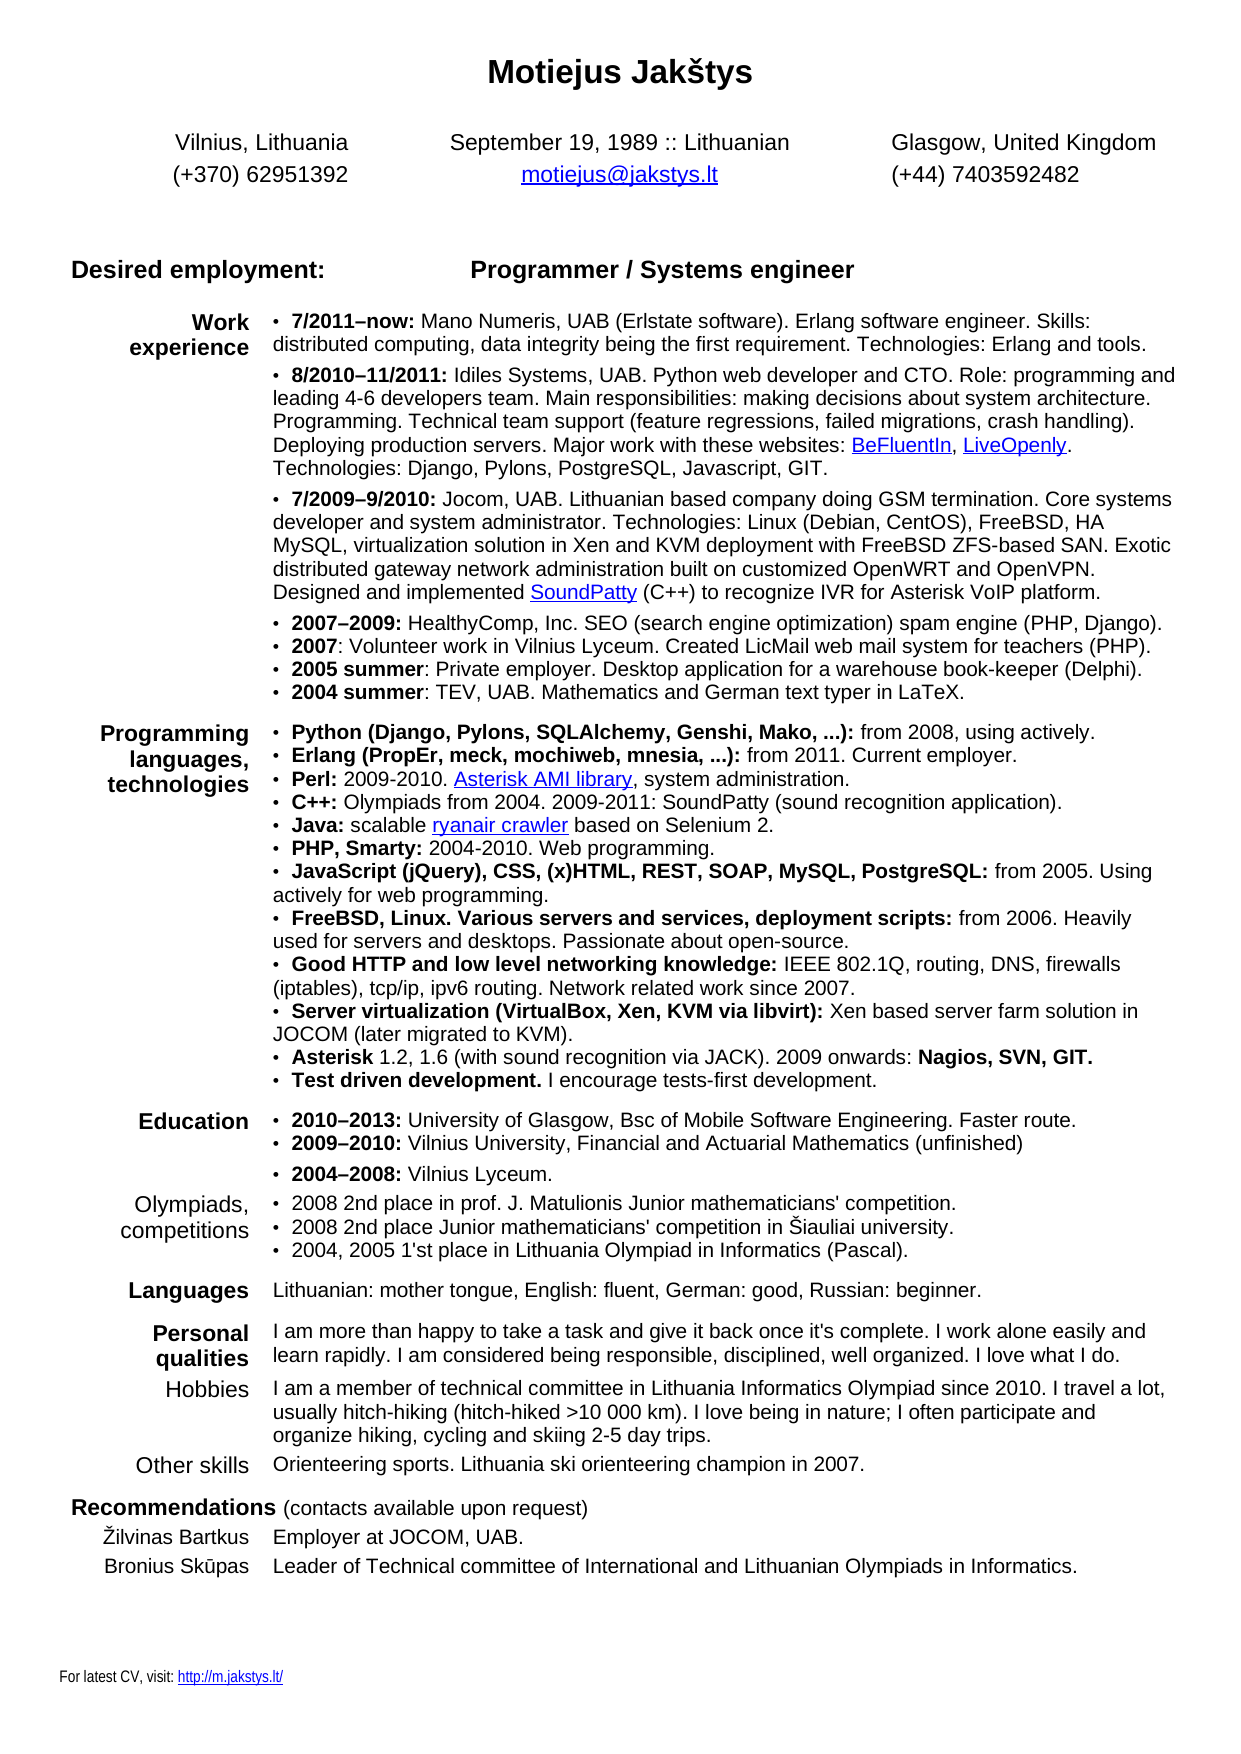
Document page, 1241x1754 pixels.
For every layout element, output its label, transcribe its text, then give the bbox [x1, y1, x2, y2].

table_cell Orienteering sports. Lithuania ski orienteering champion in 2007. [261, 1450, 1181, 1481]
table_cell I am more than happy to take a task and give it back once it's complete. I work alone easily and learn rapidly. I am considered being responsible, disciplined, well organized. I love what I do. [261, 1317, 1181, 1374]
table_cell [59, 286, 261, 307]
table_cell Bronius Skūpas [59, 1552, 261, 1581]
table_cell [261, 707, 1181, 718]
table_cell Recommendations (contacts available upon request) [59, 1492, 1181, 1523]
table_cell [59, 1481, 261, 1492]
table_cell (+370) 62951392 [59, 159, 360, 190]
table_cell I am a member of technical committee in Lithuania Informatics Olympiad since 2010. I travel a lot, usually hitch-hiking (hitch-hiked >10 000 km). I love being in nature; I often participate and organize hiking, cycling and skiing 2-5 day trips. [261, 1374, 1181, 1450]
table_cell [261, 1481, 1181, 1492]
text Motiejus Jakštys [71, 53, 1169, 90]
table_cell [261, 1095, 1181, 1106]
table_cell Employer at JOCOM, UAB. [261, 1523, 1181, 1552]
table_cell Desired employment: [59, 253, 458, 286]
table_cell Education [59, 1106, 261, 1189]
table_header Vilnius, Lithuania [59, 127, 360, 158]
table_cell [59, 1095, 261, 1106]
table_cell 2008 2nd place in prof. J. Matulionis Junior mathematicians' competition. 2008 2nd place Junior mathematicians' competition in Šiauliai university. 2004, 2005 1'st place in Lithuania Olympiad in Informatics (Pascal). [261, 1189, 1181, 1265]
table_cell 2010–2013: University of Glasgow, Bsc of Mobile Software Engineering. Faster route. 2009–2010: Vilnius University, Financial and Actuarial Mathematics (unfinished) 2004–2008: Vilnius Lyceum. [261, 1106, 1181, 1189]
table_header Glasgow, United Kingdom [879, 127, 1181, 158]
table_cell Leader of Technical committee of International and Lithuanian Olympiads in Informatics. [261, 1552, 1181, 1581]
table_cell [59, 1307, 261, 1317]
table_cell Olympiads, competitions [59, 1189, 261, 1265]
table_cell [261, 1307, 1181, 1317]
table_cell [59, 190, 1181, 221]
table_cell Hobbies [59, 1374, 261, 1450]
table_cell [59, 707, 261, 718]
table_cell Languages [59, 1275, 261, 1307]
table_cell Personal qualities [59, 1317, 261, 1374]
table_cell Lithuanian: mother tongue, English: fluent, German: good, Russian: beginner. [261, 1275, 1181, 1307]
table_cell Programming languages, technologies [59, 718, 261, 1095]
table_cell motiejus@jakstys.lt [360, 159, 879, 190]
table_cell [261, 1265, 1181, 1275]
table_cell [59, 1265, 261, 1275]
table_header September 19, 1989 :: Lithuanian [360, 127, 879, 158]
table_cell 7/2011–now: Mano Numeris, UAB (Erlstate software). Erlang software engineer. Skills: distributed computing, data integrity being the first requirement. Technologies: Erlang and tools. 8/2010–11/2011: Idiles Systems, UAB. Python web developer and CTO. Role: programming and leading 4-6 developers team. Main responsibilities: making decisions about system architecture. Programming. Technical team support (feature regressions, failed migrations, crash handling). Deploying production servers. Major work with these websites: BeFluentIn, LiveOpenly. Technologies: Django, Pylons, PostgreSQL, Javascript, GIT. 7/2009–9/2010: Jocom, UAB. Lithuanian based company doing GSM termination. Core systems developer and system administrator. Technologies: Linux (Debian, CentOS), FreeBSD, HA MySQL, virtualization solution in Xen and KVM deployment with FreeBSD ZFS-based SAN. Exotic distributed gateway network administration built on customized OpenWRT and OpenVPN. Designed and implemented SoundPatty (C++) to recognize IVR for Asterisk VoIP platform. 2007–2009: HealthyComp, Inc. SEO (search engine optimization) spam engine (PHP, Django). 2007: Volunteer work in Vilnius Lyceum. Created LicMail web mail system for teachers (PHP). 2005 summer: Private employer. Desktop application for a warehouse book-keeper (Delphi). 2004 summer: TEV, UAB. Mathematics and German text typer in LaTeX. [261, 307, 1181, 707]
table_cell (+44) 7403592482 [879, 159, 1181, 190]
table_cell Programmer / Systems engineer [459, 253, 1181, 286]
table_cell Other skills [59, 1450, 261, 1481]
table_cell Work experience [59, 307, 261, 707]
table_cell Python (Django, Pylons, SQLAlchemy, Genshi, Mako, ...): from 2008, using actively. Erlang (PropEr, meck, mochiweb, mnesia, ...): from 2011. Current employer. Perl: 2009-2010. Asterisk AMI library, system administration. C++: Olympiads from 2004. 2009-2011: SoundPatty (sound recognition application). Java: scalable ryanair crawler based on Selenium 2. PHP, Smarty: 2004-2010. Web programming. JavaScript (jQuery), CSS, (x)HTML, REST, SOAP, MySQL, PostgreSQL: from 2005. Using actively for web programming. FreeBSD, Linux. Various servers and services, deployment scripts: from 2006. Heavily used for servers and desktops. Passionate about open-source. Good HTTP and low level networking knowledge: IEEE 802.1Q, routing, DNS, firewalls (iptables), tcp/ip, ipv6 routing. Network related work since 2007. Server virtualization (VirtualBox, Xen, KVM via libvirt): Xen based server farm solution in JOCOM (later migrated to KVM). Asterisk 1.2, 1.6 (with sound recognition via JACK). 2009 onwards: Nagios, SVN, GIT. Test driven development. I encourage tests-first development. [261, 718, 1181, 1095]
table_cell Žilvinas Bartkus [59, 1523, 261, 1552]
table_cell [261, 286, 1181, 307]
table_cell [59, 221, 1181, 252]
